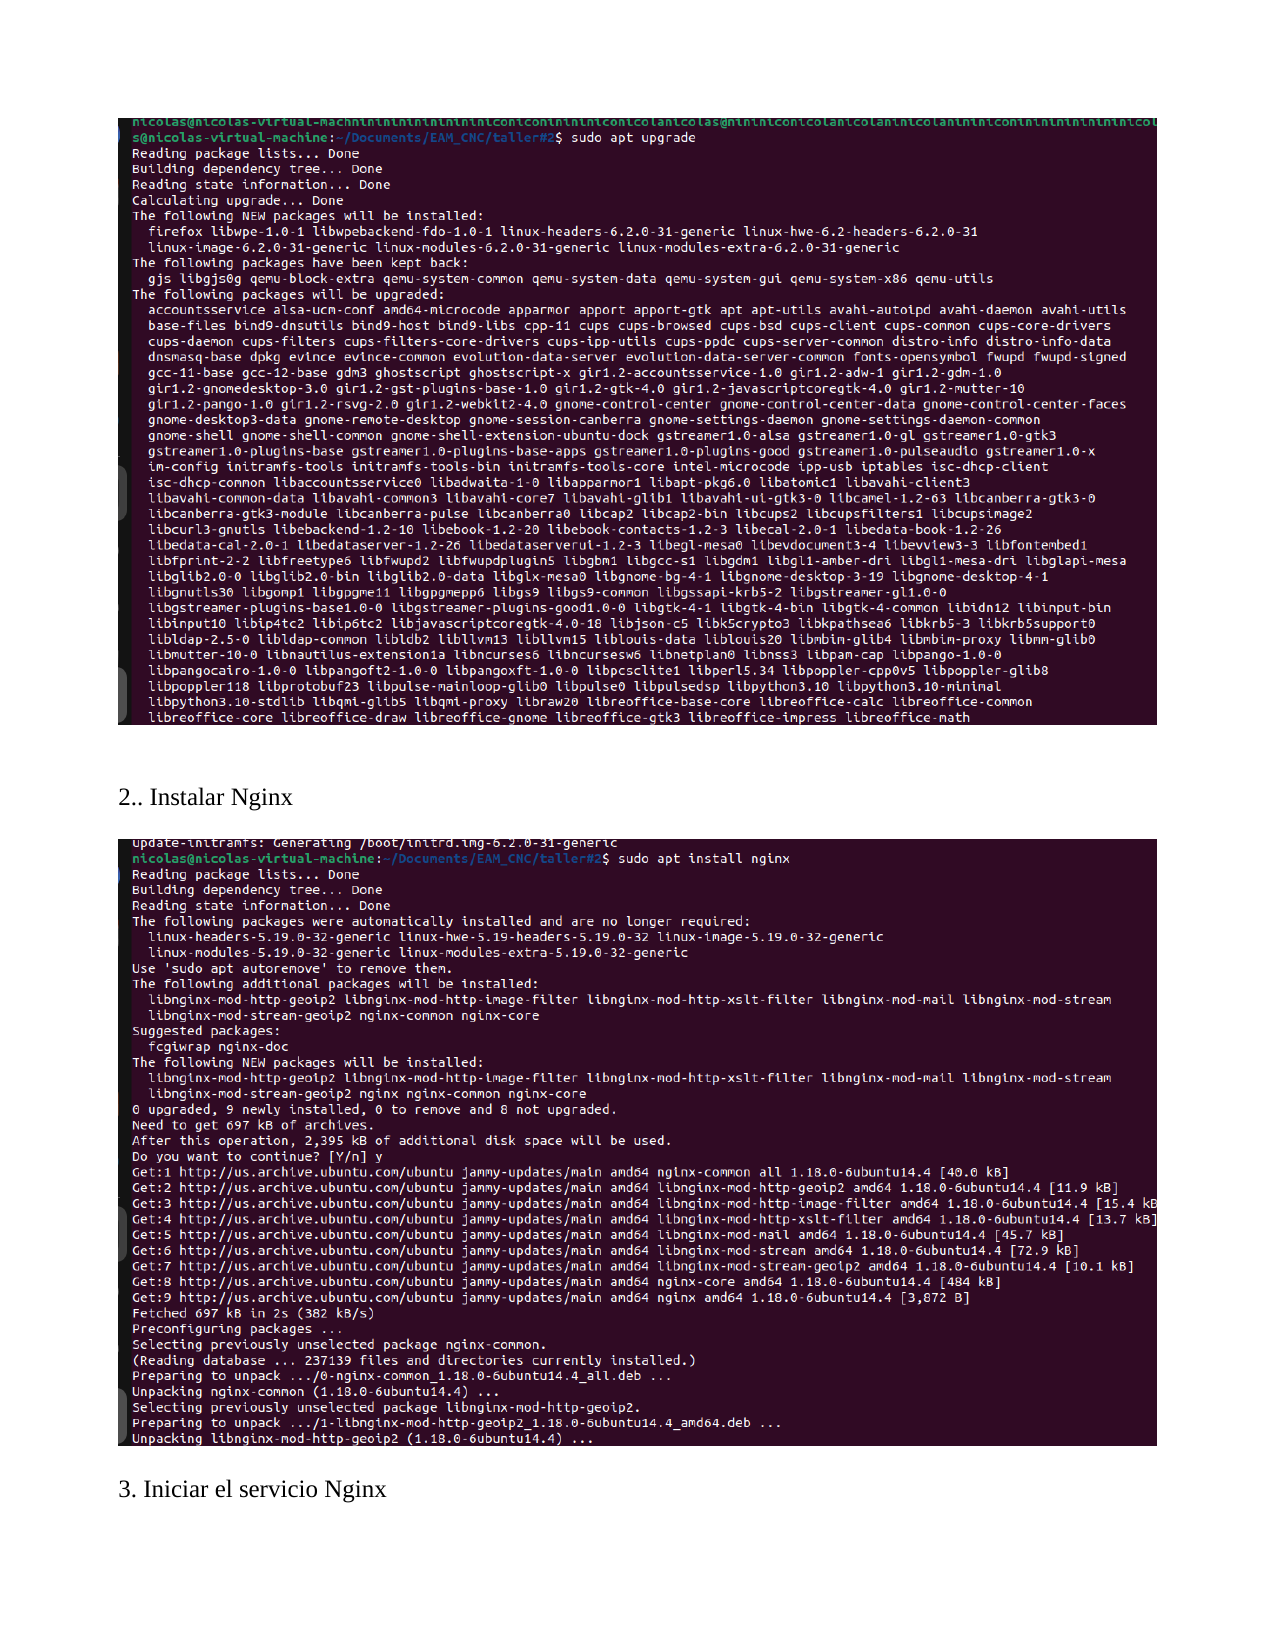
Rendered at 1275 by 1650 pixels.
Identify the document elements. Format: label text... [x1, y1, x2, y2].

text 3. Iniciar el servicio Nginx [118, 1474, 1157, 1503]
text 2.. Instalar Nginx [118, 782, 1157, 811]
picture [118, 839, 1157, 1446]
picture [118, 118, 1157, 725]
